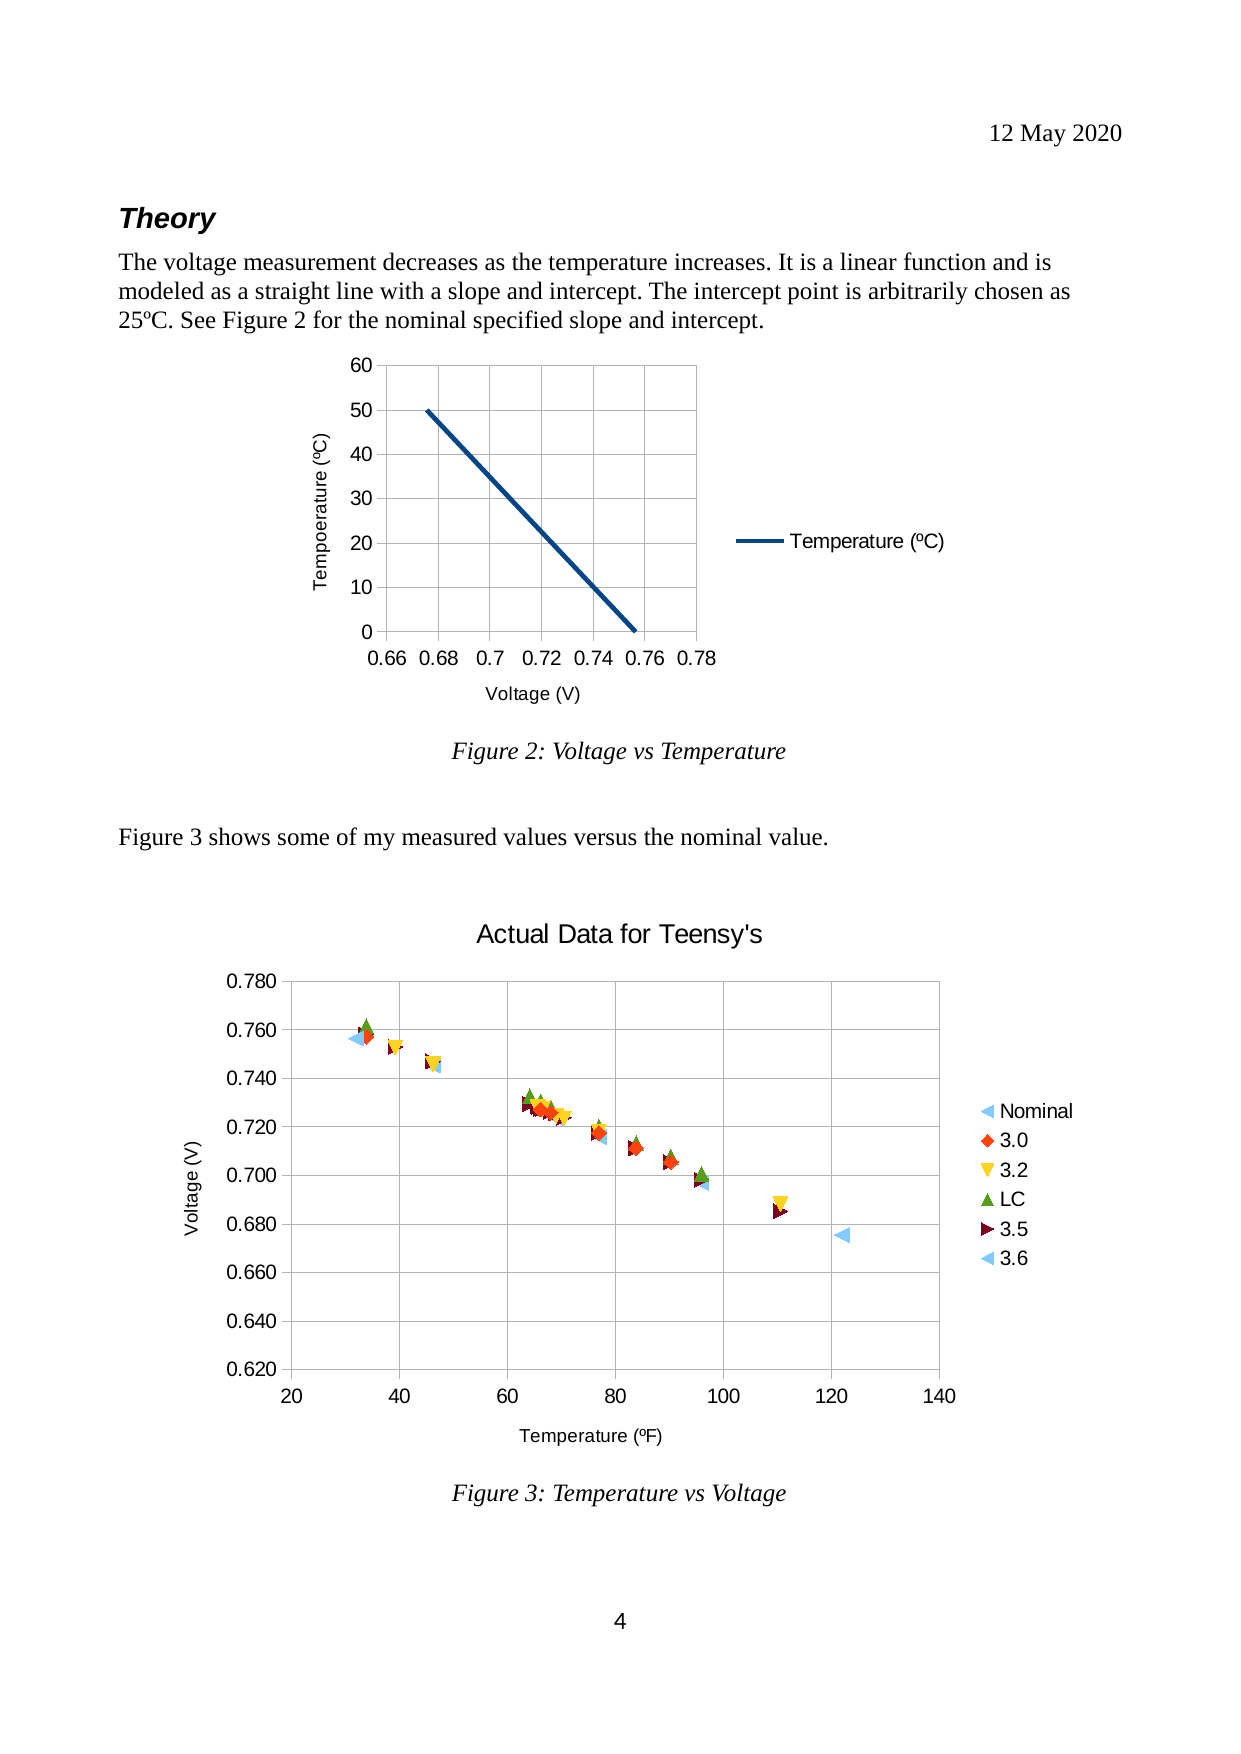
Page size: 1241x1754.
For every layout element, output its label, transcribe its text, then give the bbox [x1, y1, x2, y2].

text Figure 2: Voltage vs Temperature [276, 736, 963, 765]
text Figure 3: Temperature vs Voltage [148, 1478, 1092, 1506]
text Figure 3 shows some of my measured values versus the nominal value. [118, 822, 1122, 851]
text The voltage measurement decreases as the temperature increases. It is a linear function and is modeled as a straight line with a slope and intercept. The intercept point is arbitrarily chosen as 25ºC. See Figure 2 for the nominal specified slope and intercept. [118, 247, 1122, 334]
subtitle Theory [118, 201, 1122, 235]
